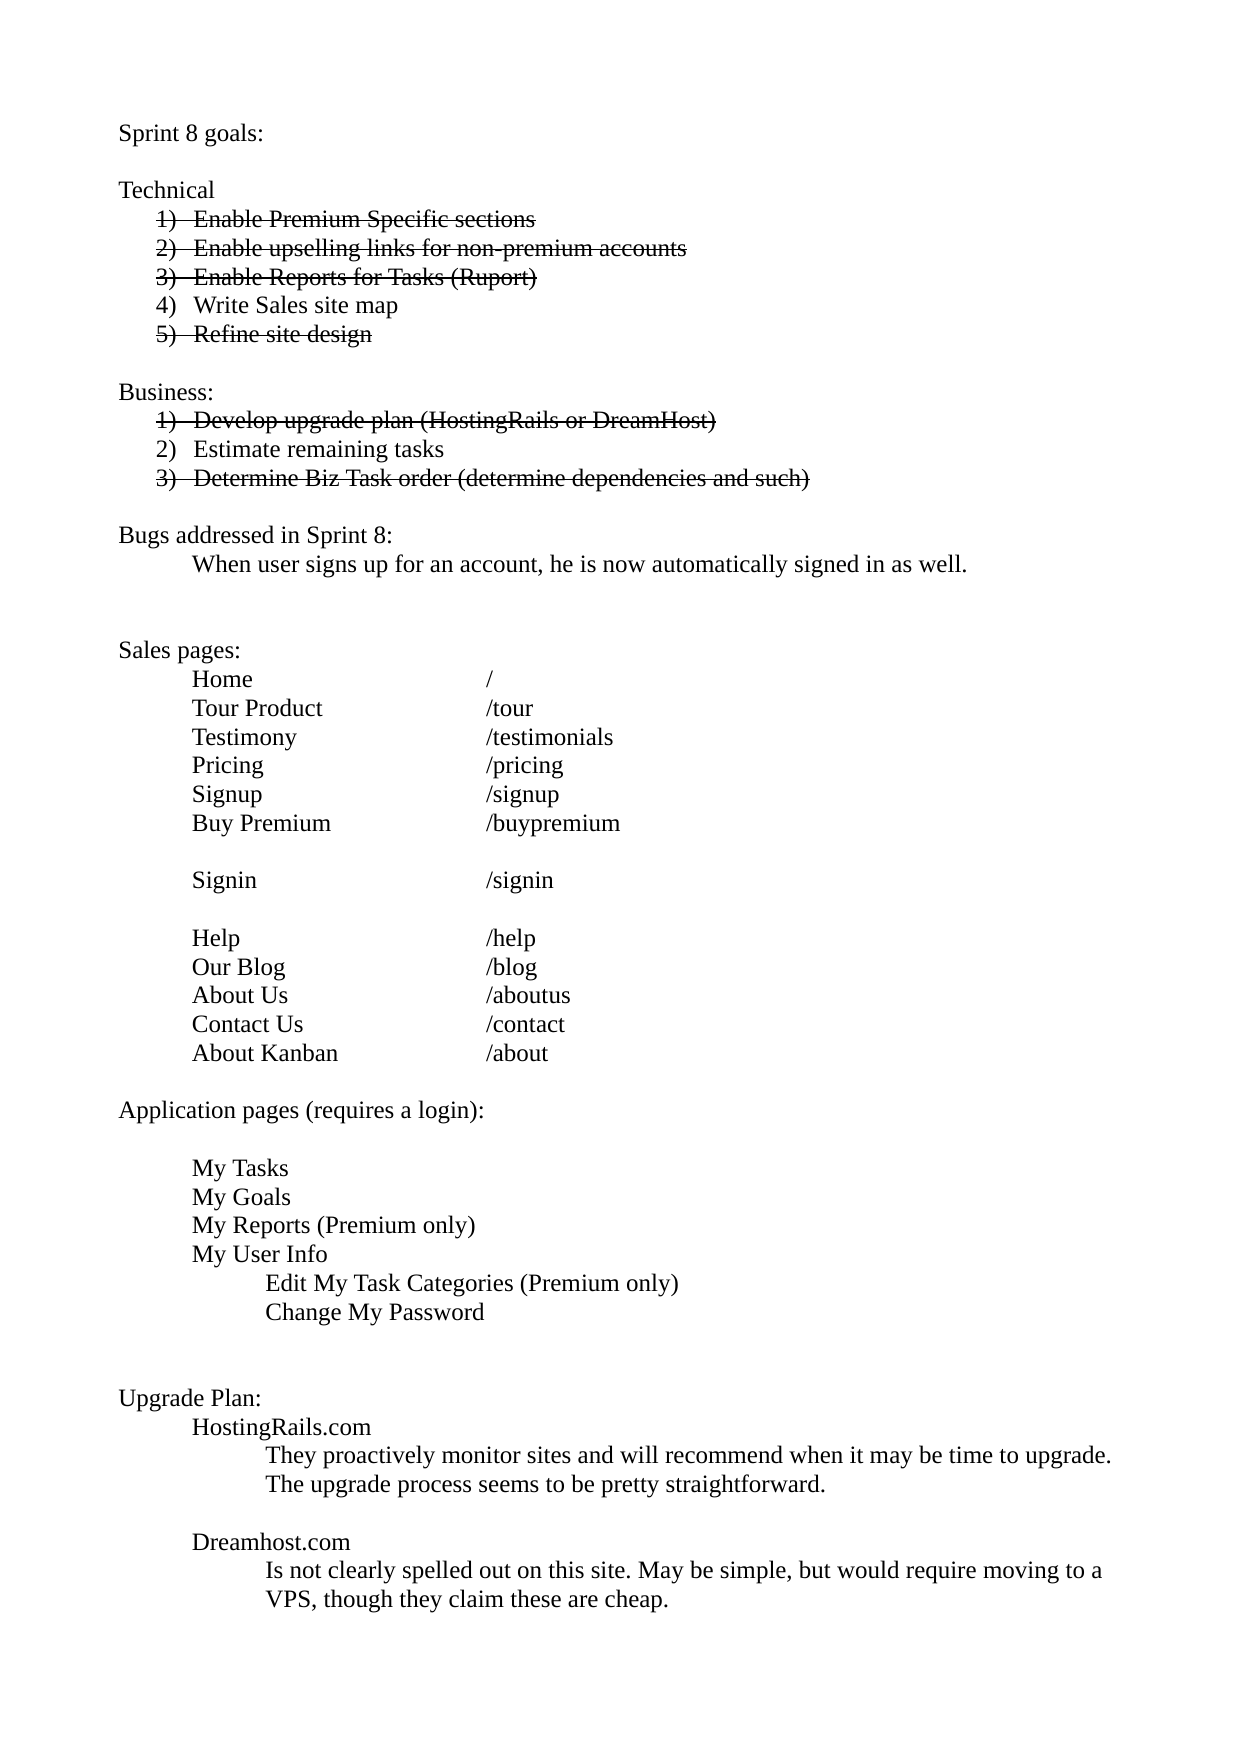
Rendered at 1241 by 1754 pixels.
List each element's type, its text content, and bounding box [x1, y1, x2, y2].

text Technical [118, 176, 1122, 204]
text Edit My Task Categories (Premium only) [118, 1268, 1122, 1297]
text My User Info [118, 1239, 1122, 1268]
text About Kanban /about [118, 1038, 1122, 1067]
text Pricing /pricing [118, 751, 1122, 779]
text About Us /aboutus [118, 981, 1122, 1009]
text They proactively monitor sites and will recommend when it may be time to upgrade. The upgrade process seems to be pretty straightforward. [118, 1441, 1122, 1498]
list Estimate remaining tasks [156, 434, 1122, 463]
text When user signs up for an account, he is now automatically signed in as well. [118, 549, 1122, 578]
text Upgrade Plan: [118, 1383, 1122, 1412]
list Develop upgrade plan (HostingRails or DreamHost) [156, 406, 1122, 434]
text Change My Password [118, 1297, 1122, 1326]
text Testimony /testimonials [118, 722, 1122, 751]
text Signin /signin [118, 866, 1122, 894]
text Buy Premium /buypremium [118, 808, 1122, 837]
text Application pages (requires a login): [118, 1096, 1122, 1124]
list Enable Premium Specific sections [156, 204, 1122, 233]
list Write Sales site map [156, 291, 1122, 319]
text HostingRails.com [118, 1412, 1122, 1441]
text Our Blog /blog [118, 952, 1122, 981]
text My Reports (Premium only) [118, 1211, 1122, 1239]
text Contact Us /contact [118, 1009, 1122, 1038]
text Signup /signup [118, 779, 1122, 808]
text Help /help [118, 923, 1122, 952]
list Enable Reports for Tasks (Ruport) [156, 262, 1122, 291]
text Is not clearly spelled out on this site. May be simple, but would require moving to a VPS, though they claim these are cheap. [118, 1556, 1122, 1613]
text Home / [118, 664, 1122, 693]
text My Goals [118, 1182, 1122, 1211]
list Determine Biz Task order (determine dependencies and such) [156, 463, 1122, 492]
text Sprint 8 goals: [118, 118, 1122, 147]
text Bugs addressed in Sprint 8: [118, 521, 1122, 549]
text Business: [118, 377, 1122, 406]
text Tour Product /tour [118, 693, 1122, 722]
text My Tasks [118, 1153, 1122, 1182]
list Refine site design [156, 319, 1122, 348]
text Sales pages: [118, 636, 1122, 664]
list Enable upselling links for non-premium accounts [156, 233, 1122, 262]
text Dreamhost.com [118, 1527, 1122, 1556]
